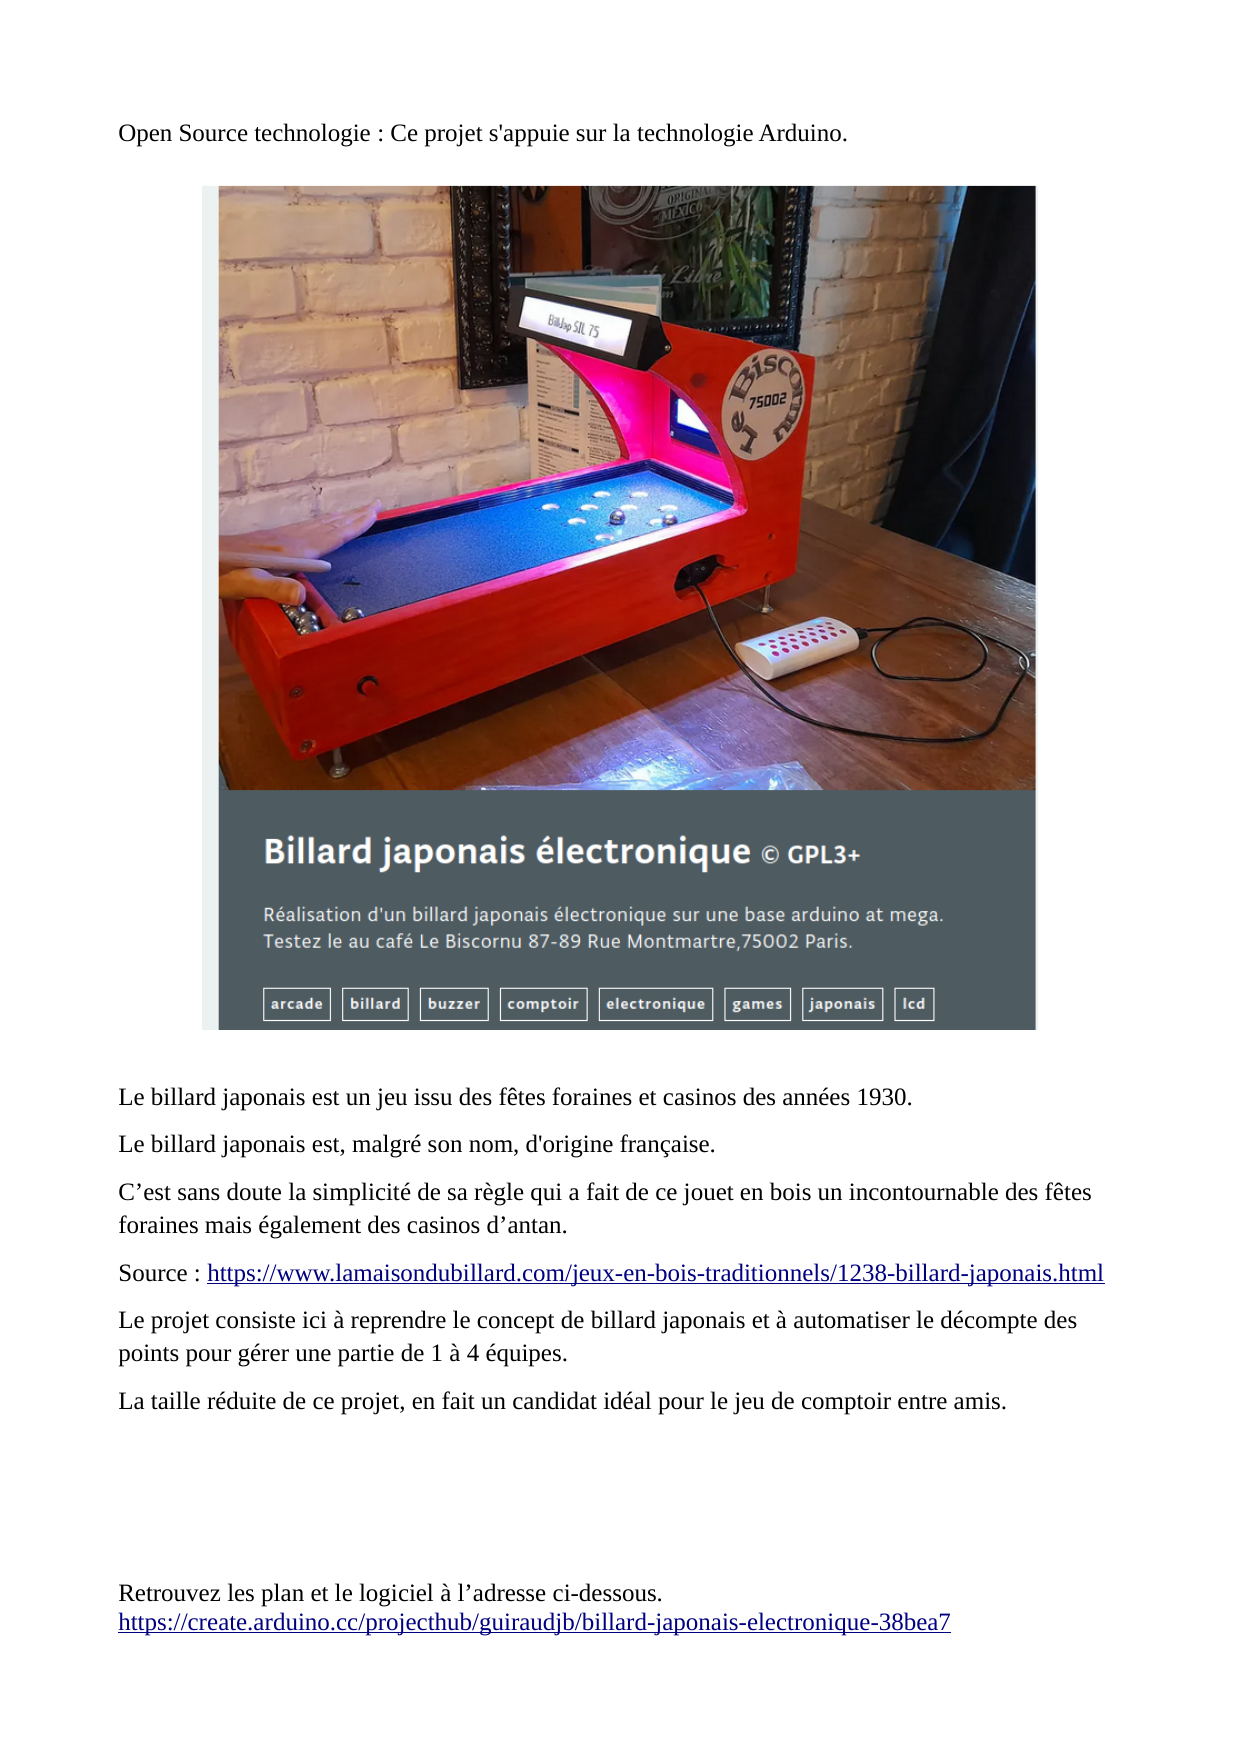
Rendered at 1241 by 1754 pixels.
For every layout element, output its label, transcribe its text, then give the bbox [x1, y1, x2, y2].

text Le projet consiste ici à reprendre le concept de billard japonais et à automatiser le décompte des points pour gérer une partie de 1 à 4 équipes. [118, 1305, 1122, 1367]
text Source : https://www.lamaisondubillard.com/jeux-en-bois-traditionnels/1238-billard-japonais.html [118, 1258, 1122, 1286]
text La taille réduite de ce projet, en fait un candidat idéal pour le jeu de comptoir entre amis. [118, 1386, 1122, 1414]
text Le billard japonais est, malgré son nom, d'origine française. [118, 1129, 1122, 1158]
text C’est sans doute la simplicité de sa règle qui a fait de ce jouet en bois un incontournable des fêtes foraines mais également des casinos d’antan. [118, 1177, 1122, 1239]
text Le billard japonais est un jeu issu des fêtes foraines et casinos des années 1930. [118, 1082, 1122, 1111]
picture [202, 177, 1039, 1030]
